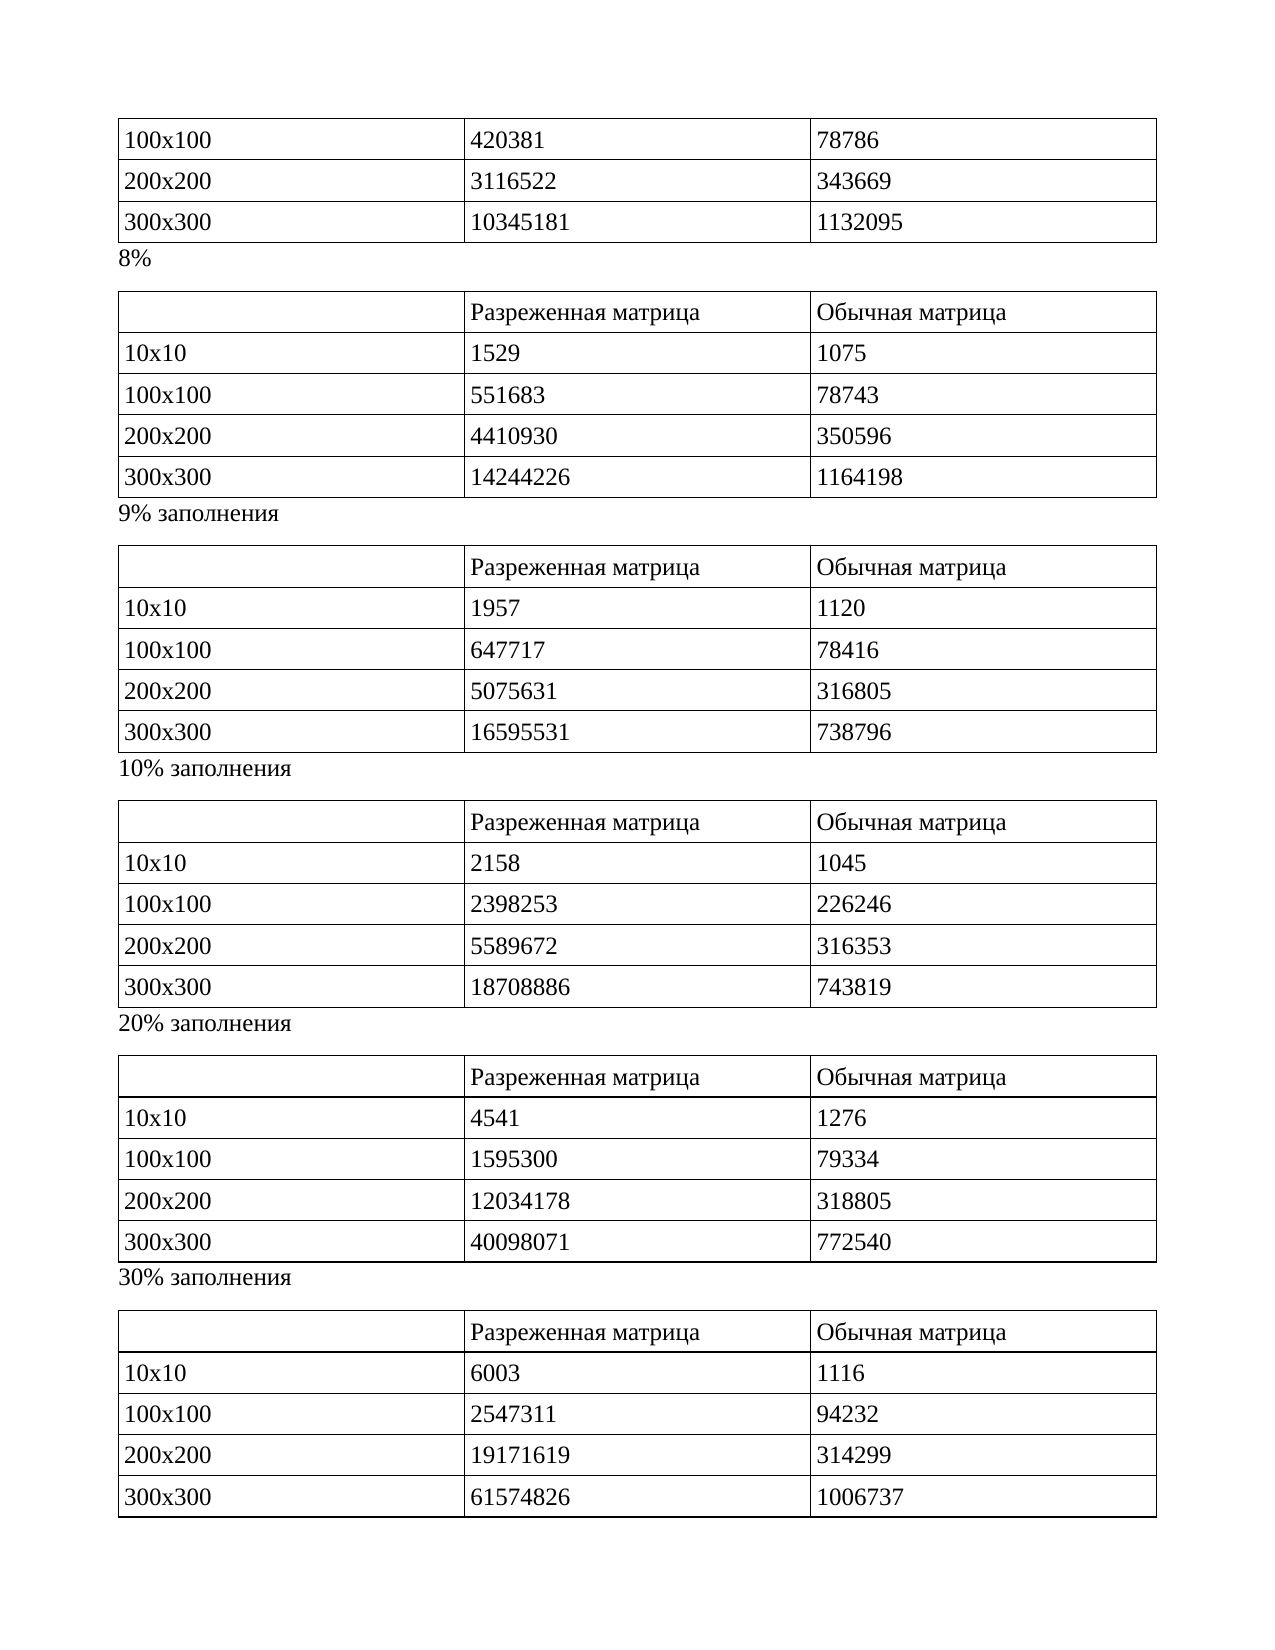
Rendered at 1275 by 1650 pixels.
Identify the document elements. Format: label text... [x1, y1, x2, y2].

table_cell 19171619 [465, 1435, 810, 1475]
table_cell 100x100 [119, 884, 464, 924]
table_cell 343669 [811, 160, 1156, 201]
table_cell 79334 [811, 1139, 1156, 1179]
table_header Разреженная матрица [465, 1311, 810, 1351]
table_cell 316805 [811, 670, 1156, 710]
text 10% заполнения [118, 753, 1157, 781]
table_cell 200x200 [119, 1180, 464, 1220]
table_cell 200x200 [119, 160, 464, 201]
table_cell 94232 [811, 1394, 1156, 1434]
text 20% заполнения [118, 1008, 1157, 1036]
table_header Разреженная матрица [465, 1056, 810, 1096]
table_cell 5589672 [465, 925, 810, 965]
table_cell 316353 [811, 925, 1156, 965]
table_cell 10x10 [119, 1098, 464, 1138]
table_header [119, 801, 464, 842]
table_cell 1164198 [811, 457, 1156, 497]
table_cell 4410930 [465, 415, 810, 456]
table_cell 6003 [465, 1353, 810, 1393]
text 9% заполнения [118, 498, 1157, 527]
table_header Разреженная матрица [465, 801, 810, 842]
table_cell 1529 [465, 333, 810, 373]
table_cell 10x10 [119, 1353, 464, 1393]
text 8% [118, 243, 1157, 272]
table_cell 10x10 [119, 333, 464, 373]
table_cell 200x200 [119, 415, 464, 456]
table_cell 4541 [465, 1098, 810, 1138]
table_cell 300x300 [119, 1221, 464, 1261]
table_header Разреженная матрица [465, 546, 810, 587]
table_cell 2547311 [465, 1394, 810, 1434]
table_cell 78743 [811, 374, 1156, 414]
table_header Обычная матрица [811, 292, 1156, 332]
table_cell 226246 [811, 884, 1156, 924]
table_cell 2398253 [465, 884, 810, 924]
table_cell 738796 [811, 711, 1156, 752]
table_cell 100x100 [119, 374, 464, 414]
table_header Обычная матрица [811, 801, 1156, 842]
table_cell 1120 [811, 588, 1156, 628]
table_cell 300x300 [119, 202, 464, 242]
table_cell 420381 [465, 119, 810, 159]
table_cell 14244226 [465, 457, 810, 497]
table_cell 743819 [811, 966, 1156, 1007]
table_cell 1045 [811, 843, 1156, 883]
table_header Обычная матрица [811, 546, 1156, 587]
table_cell 318805 [811, 1180, 1156, 1220]
table_cell 1276 [811, 1098, 1156, 1138]
table_cell 1595300 [465, 1139, 810, 1179]
table_cell 18708886 [465, 966, 810, 1007]
table_cell 300x300 [119, 966, 464, 1007]
table_cell 1075 [811, 333, 1156, 373]
text 30% заполнения [118, 1263, 1157, 1291]
table_cell 100x100 [119, 119, 464, 159]
table_cell 300x300 [119, 457, 464, 497]
table_cell 1957 [465, 588, 810, 628]
table_cell 200x200 [119, 925, 464, 965]
table_cell 100x100 [119, 1139, 464, 1179]
table_cell 61574826 [465, 1476, 810, 1516]
table_cell 200x200 [119, 1435, 464, 1475]
table_cell 16595531 [465, 711, 810, 752]
table_cell 1116 [811, 1353, 1156, 1393]
table_header [119, 292, 464, 332]
table_cell 314299 [811, 1435, 1156, 1475]
table_cell 1006737 [811, 1476, 1156, 1516]
table_cell 10x10 [119, 588, 464, 628]
table_cell 5075631 [465, 670, 810, 710]
table_cell 78786 [811, 119, 1156, 159]
table_cell 3116522 [465, 160, 810, 201]
table_cell 1132095 [811, 202, 1156, 242]
table_header [119, 546, 464, 587]
table_header [119, 1056, 464, 1096]
table_cell 772540 [811, 1221, 1156, 1261]
table_cell 10x10 [119, 843, 464, 883]
table_cell 2158 [465, 843, 810, 883]
table_cell 10345181 [465, 202, 810, 242]
table_cell 300x300 [119, 711, 464, 752]
table_cell 100x100 [119, 629, 464, 669]
table_header Разреженная матрица [465, 292, 810, 332]
table_header Обычная матрица [811, 1311, 1156, 1351]
table_cell 78416 [811, 629, 1156, 669]
table_header Обычная матрица [811, 1056, 1156, 1096]
table_cell 551683 [465, 374, 810, 414]
table_cell 200x200 [119, 670, 464, 710]
table_cell 12034178 [465, 1180, 810, 1220]
table_cell 647717 [465, 629, 810, 669]
table_header [119, 1311, 464, 1351]
table_cell 100x100 [119, 1394, 464, 1434]
table_cell 40098071 [465, 1221, 810, 1261]
table_cell 350596 [811, 415, 1156, 456]
table_cell 300x300 [119, 1476, 464, 1516]
